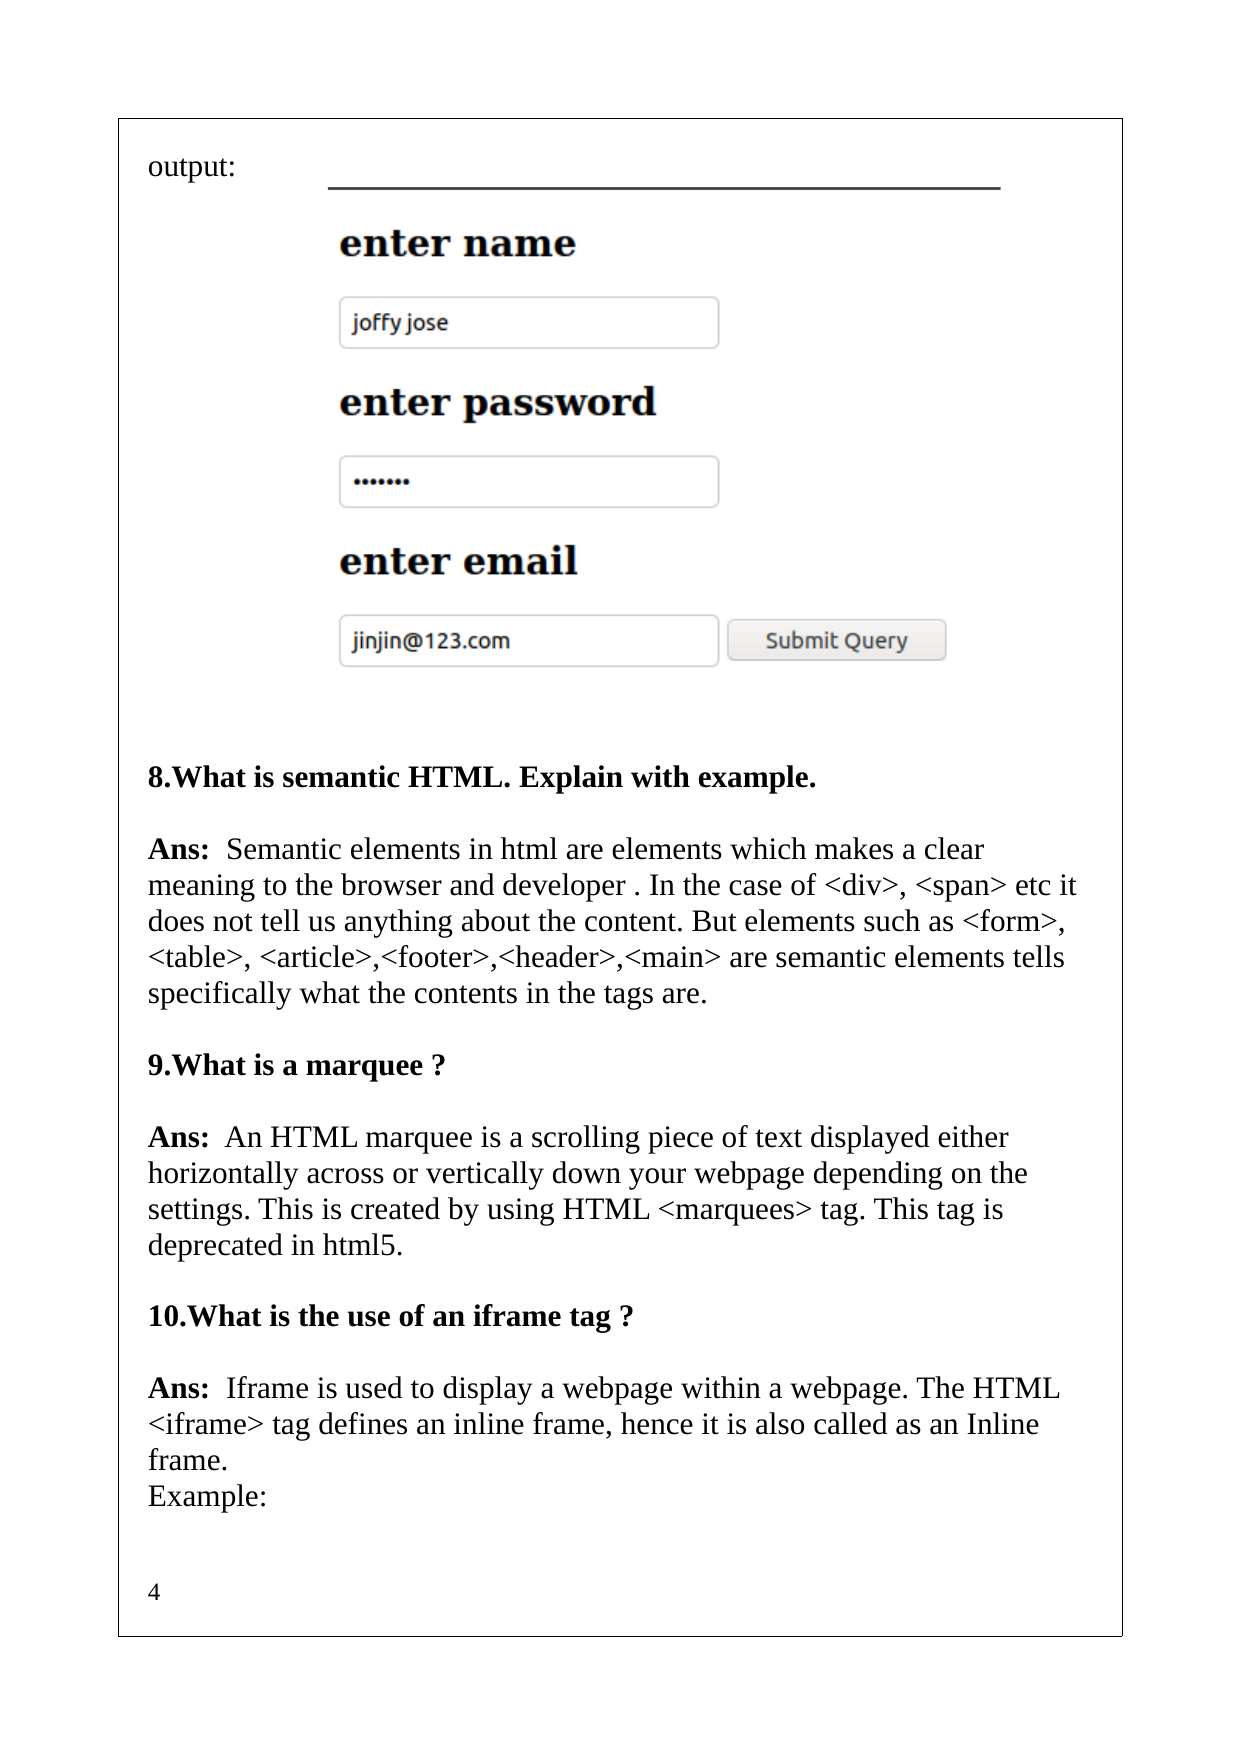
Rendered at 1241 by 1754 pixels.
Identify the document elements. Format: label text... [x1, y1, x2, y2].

text 9.What is a marquee ? [148, 1046, 1092, 1082]
text Ans: Iframe is used to display a webpage within a webpage. The HTML <iframe> tag defines an inline frame, hence it is also called as an Inline frame. [148, 1369, 1092, 1477]
picture [327, 187, 1001, 729]
text 8.What is semantic HTML. Explain with example. [148, 759, 1092, 794]
text Ans: Semantic elements in html are elements which makes a clear meaning to the browser and developer . In the case of <div>, <span> etc it does not tell us anything about the content. But elements such as <form>, <table>, <article>,<footer>,<header>,<main> are semantic elements tells specifically what the contents in the tags are. [148, 831, 1092, 1010]
text 10.What is the use of an iframe tag ? [148, 1298, 1092, 1334]
text Example: [148, 1477, 1092, 1513]
text Ans: An HTML marquee is a scrolling piece of text displayed either horizontally across or vertically down your webpage depending on the settings. This is created by using HTML <marquees> tag. This tag is deprecated in html5. [148, 1118, 1092, 1262]
text output: [148, 148, 1092, 184]
